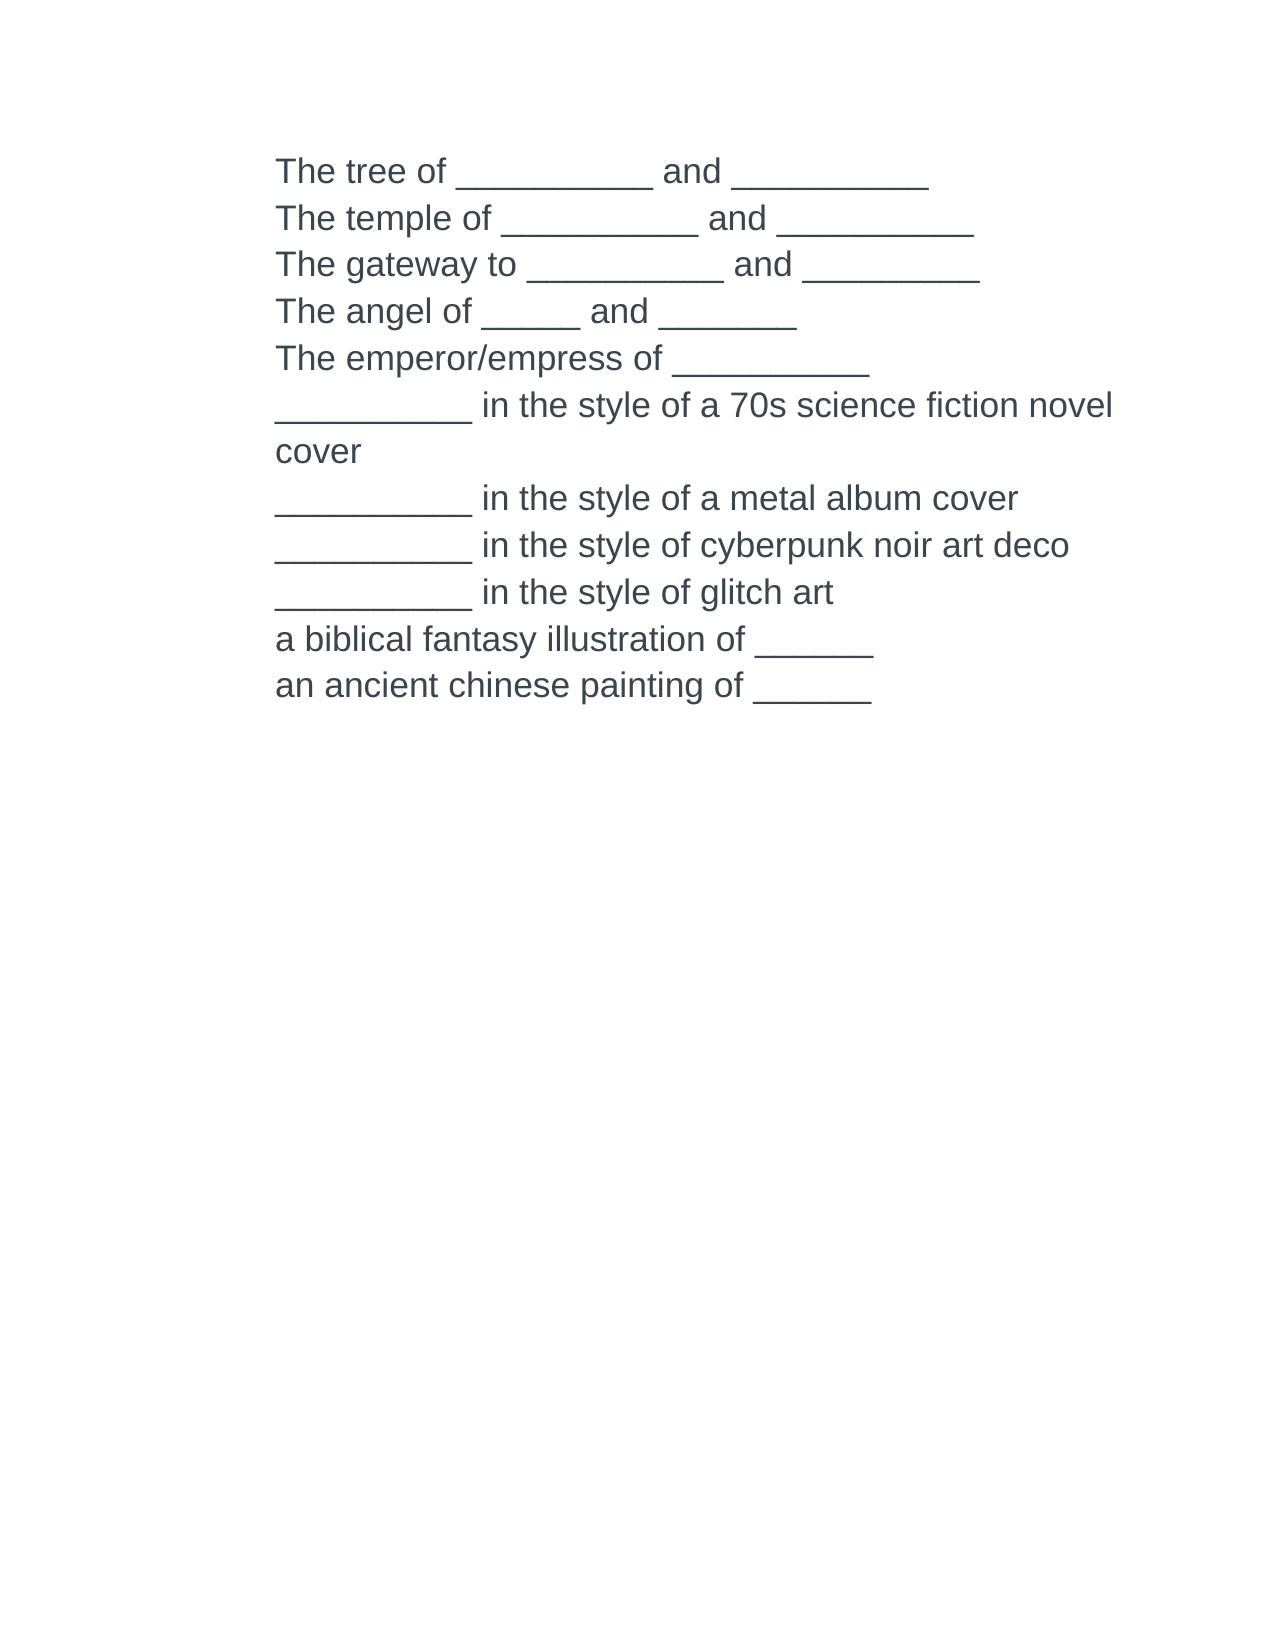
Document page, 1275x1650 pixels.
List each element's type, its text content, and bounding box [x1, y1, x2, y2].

text __________ in the style of cyberpunk noir art deco [275, 524, 1125, 565]
text The gateway to __________ and _________ [275, 243, 1125, 284]
text an ancient chinese painting of ______ [275, 664, 1125, 705]
text __________ in the style of a metal album cover [275, 477, 1125, 518]
text a biblical fantasy illustration of ______ [275, 618, 1125, 658]
text The angel of _____ and _______ [275, 290, 1125, 331]
text The temple of __________ and __________ [275, 197, 1125, 237]
text The tree of __________ and __________ [275, 150, 1125, 191]
text The emperor/empress of __________ [275, 337, 1125, 378]
text __________ in the style of a 70s science fiction novel cover [275, 384, 1125, 471]
text __________ in the style of glitch art [275, 571, 1125, 612]
